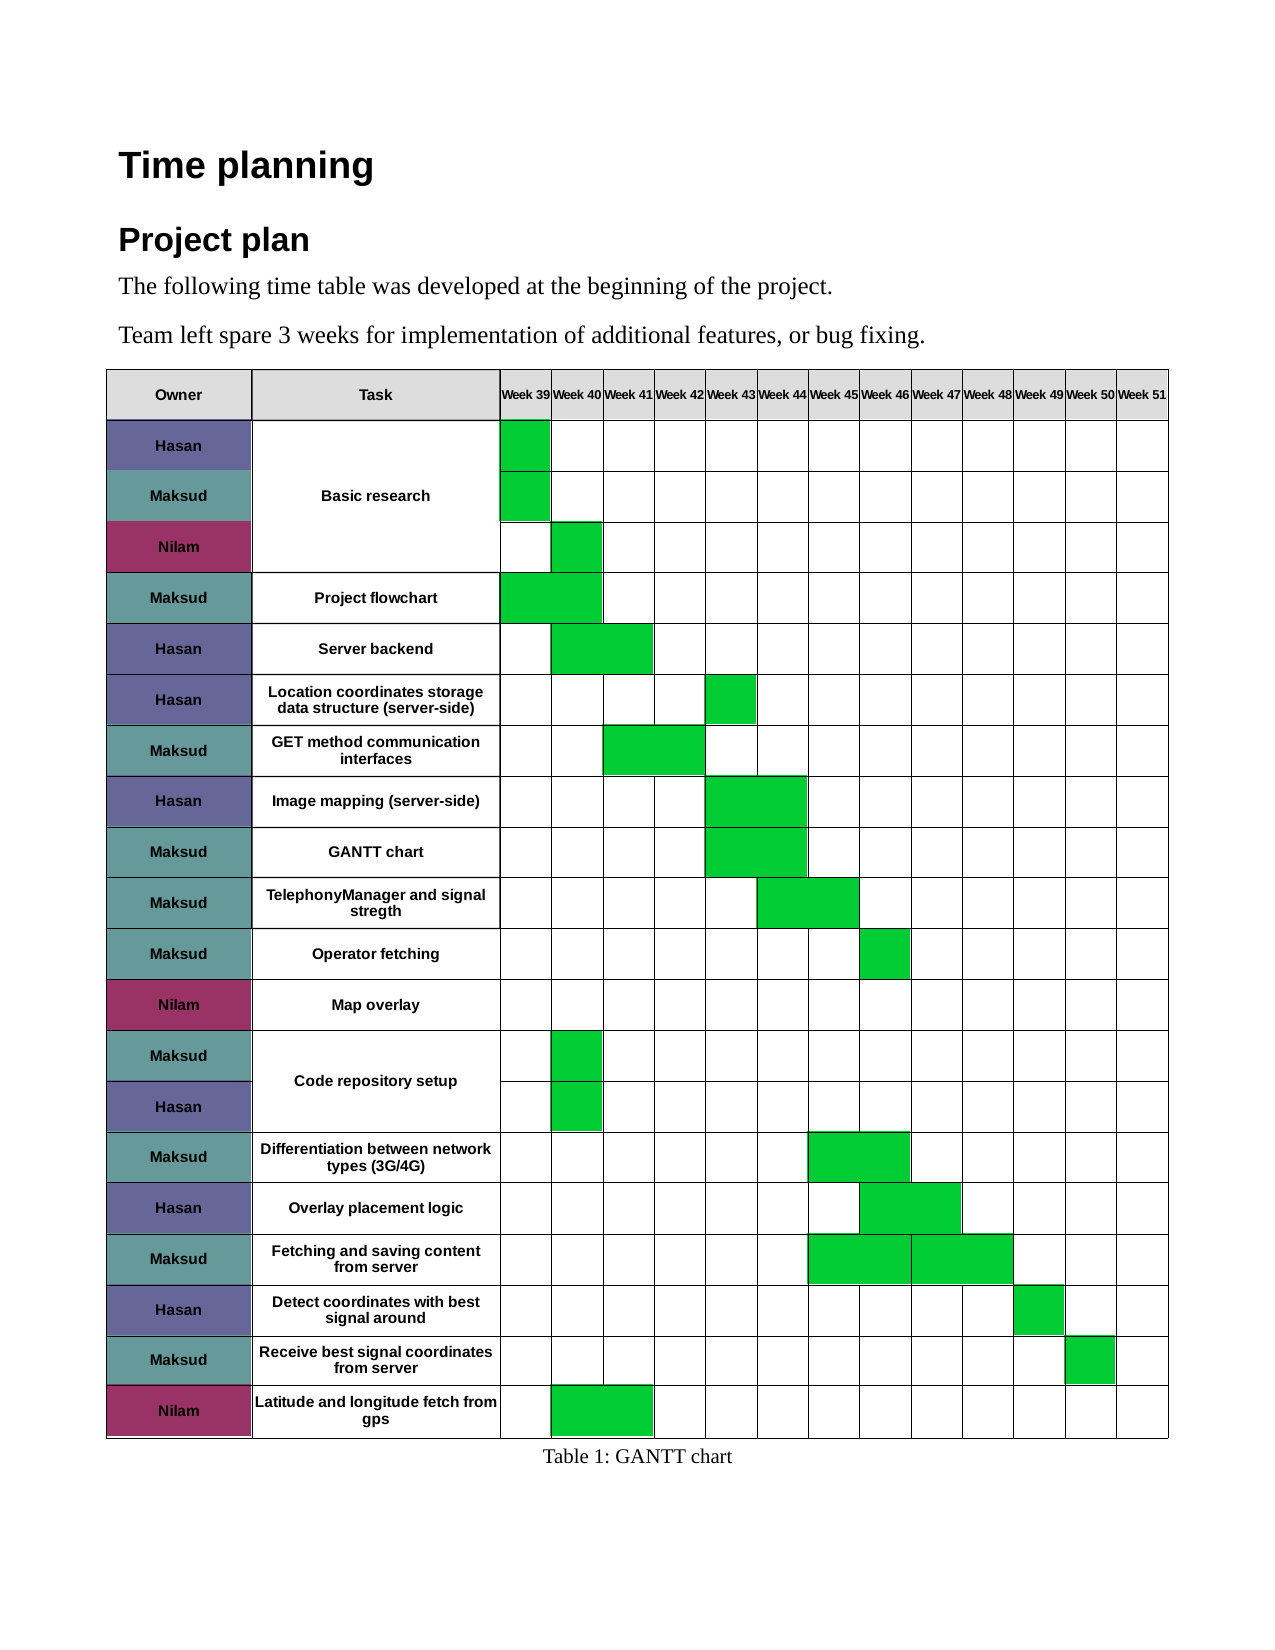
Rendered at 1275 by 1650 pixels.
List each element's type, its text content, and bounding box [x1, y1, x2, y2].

text Table 1: GANTT chart [655, 828, 704, 877]
text Table 1: GANTT chart [706, 1235, 757, 1285]
text Table 1: GANTT chart [1066, 1082, 1116, 1132]
text Table 1: GANTT chart [860, 1082, 911, 1132]
text Table 1: GANTT chart [552, 929, 603, 979]
text Table 1: GANTT chart [706, 1082, 757, 1132]
text Table 1: GANTT chart [253, 1031, 500, 1132]
text Table 1: GANTT chart [912, 675, 962, 725]
text Table 1: GANTT chart [809, 1183, 859, 1233]
text Table 1: GANTT chart [758, 1386, 808, 1438]
text Table 1: GANTT chart [706, 573, 757, 623]
text Table 1: GANTT chart [963, 1286, 1013, 1336]
text Table 1: GANTT chart [860, 828, 911, 877]
text Table 1: GANTT chart [1014, 1031, 1065, 1081]
text Table 1: GANTT chart [912, 980, 962, 1030]
text Table 1: GANTT chart [758, 1031, 808, 1081]
text Table 1: GANTT chart [860, 624, 911, 674]
text Table 1: GANTT chart [655, 1386, 705, 1438]
text Table 1: GANTT chart [1014, 726, 1065, 776]
text Table 1: GANTT chart [604, 1337, 654, 1385]
text Table 1: GANTT chart [552, 1133, 603, 1182]
text Table 1: GANTT chart [758, 675, 808, 725]
text Table 1: GANTT chart [912, 1133, 962, 1182]
text Table 1: GANTT chart [1117, 1133, 1157, 1182]
text Table 1: GANTT chart [963, 1082, 1013, 1132]
text Table 1: GANTT chart [1014, 1133, 1065, 1182]
text Table 1: GANTT chart [706, 1183, 757, 1234]
text Table 1: GANTT chart [963, 624, 1013, 674]
text Table 1: GANTT chart [963, 1386, 1013, 1438]
text Table 1: GANTT chart [1117, 1082, 1157, 1132]
text Table 1: GANTT chart [860, 573, 911, 623]
text Table 1: GANTT chart [860, 980, 911, 1030]
text Table 1: GANTT chart [758, 624, 808, 674]
text Table 1: GANTT chart [1014, 624, 1065, 674]
text Table 1: GANTT chart [655, 1235, 705, 1285]
text Table 1: GANTT chart [1117, 726, 1157, 776]
text Table 1: GANTT chart [758, 1183, 808, 1234]
text Table 1: GANTT chart [860, 675, 911, 725]
text Table 1: GANTT chart [860, 1031, 911, 1081]
text Table 1: GANTT chart [758, 1235, 807, 1285]
text Table 1: GANTT chart [809, 980, 859, 1030]
text Table 1: GANTT chart [1066, 726, 1116, 776]
text Team left spare 3 weeks for implementation of additional features, or bug fixing. [118, 320, 1157, 349]
text Table 1: GANTT chart [758, 980, 808, 1030]
text Table 1: GANTT chart [253, 727, 499, 775]
text Table 1: GANTT chart [118, 1439, 1157, 1468]
text Table 1: GANTT chart [1117, 675, 1157, 725]
text Table 1: GANTT chart [253, 625, 499, 673]
text Table 1: GANTT chart [604, 1235, 654, 1285]
text Table 1: GANTT chart [706, 624, 757, 674]
text Table 1: GANTT chart [963, 980, 1013, 1030]
text Table 1: GANTT chart [655, 777, 704, 827]
text Table 1: GANTT chart [809, 573, 859, 623]
text Table 1: GANTT chart [706, 1386, 757, 1438]
text Table 1: GANTT chart [963, 1031, 1013, 1081]
text Table 1: GANTT chart [604, 980, 654, 1030]
text Table 1: GANTT chart [1117, 828, 1157, 877]
text Table 1: GANTT chart [501, 777, 551, 827]
text Table 1: GANTT chart [1014, 573, 1065, 623]
text Table 1: GANTT chart [809, 1031, 859, 1081]
text Table 1: GANTT chart [253, 1337, 500, 1385]
text Table 1: GANTT chart [253, 829, 499, 876]
text Table 1: GANTT chart [758, 726, 808, 776]
text Table 1: GANTT chart [912, 777, 962, 827]
text Table 1: GANTT chart [501, 1082, 551, 1132]
text Table 1: GANTT chart [253, 574, 499, 622]
text Table 1: GANTT chart [501, 624, 550, 674]
text Table 1: GANTT chart [860, 1386, 911, 1438]
text Table 1: GANTT chart [604, 1082, 654, 1132]
text Table 1: GANTT chart [1014, 675, 1065, 725]
text Table 1: GANTT chart [912, 726, 962, 776]
text Table 1: GANTT chart [1014, 1386, 1065, 1438]
text Table 1: GANTT chart [253, 1286, 500, 1336]
text Table 1: GANTT chart [1117, 1031, 1157, 1081]
text Table 1: GANTT chart [655, 624, 705, 674]
text Table 1: GANTT chart [1066, 1286, 1116, 1336]
text Table 1: GANTT chart [706, 980, 757, 1030]
text Table 1: GANTT chart [1014, 1183, 1065, 1234]
text Table 1: GANTT chart [758, 929, 808, 979]
text Table 1: GANTT chart [809, 1386, 859, 1438]
text Table 1: GANTT chart [604, 1031, 654, 1081]
text Table 1: GANTT chart [253, 930, 500, 979]
text Table 1: GANTT chart [809, 675, 859, 725]
text Table 1: GANTT chart [655, 1082, 705, 1132]
text Table 1: GANTT chart [501, 1133, 551, 1182]
text Table 1: GANTT chart [1117, 573, 1157, 623]
text Table 1: GANTT chart [604, 675, 654, 724]
text Table 1: GANTT chart [912, 624, 962, 674]
text Table 1: GANTT chart [1117, 1183, 1157, 1234]
text Table 1: GANTT chart [1066, 828, 1116, 877]
text Table 1: GANTT chart [1066, 675, 1116, 725]
subtitle Project plan [118, 220, 1157, 259]
text Table 1: GANTT chart [253, 778, 499, 826]
text Table 1: GANTT chart [1014, 929, 1065, 979]
text Table 1: GANTT chart [912, 1386, 962, 1438]
text Table 1: GANTT chart [1066, 1386, 1116, 1438]
text Table 1: GANTT chart [912, 929, 962, 979]
text Table 1: GANTT chart [552, 1337, 603, 1384]
text Table 1: GANTT chart [253, 1183, 500, 1234]
text Table 1: GANTT chart [1014, 980, 1065, 1030]
text Table 1: GANTT chart [706, 1286, 757, 1336]
text Table 1: GANTT chart [1066, 573, 1116, 623]
text Table 1: GANTT chart [706, 878, 756, 928]
text Table 1: GANTT chart [552, 726, 603, 776]
text Table 1: GANTT chart [253, 879, 499, 927]
text Table 1: GANTT chart [963, 929, 1013, 979]
subtitle Time planning [118, 143, 1157, 187]
text Table 1: GANTT chart [1117, 929, 1157, 979]
text Table 1: GANTT chart [501, 828, 551, 877]
text Table 1: GANTT chart [1014, 777, 1065, 827]
text Table 1: GANTT chart [963, 1133, 1013, 1182]
text Table 1: GANTT chart [655, 980, 705, 1030]
text Table 1: GANTT chart [912, 1082, 962, 1132]
text Table 1: GANTT chart [809, 929, 859, 979]
text Table 1: GANTT chart [604, 828, 654, 877]
text Table 1: GANTT chart [1117, 980, 1157, 1030]
text Table 1: GANTT chart [963, 777, 1013, 827]
text Table 1: GANTT chart [604, 1133, 654, 1182]
text Table 1: GANTT chart [1117, 1386, 1157, 1438]
text Table 1: GANTT chart [552, 1235, 603, 1285]
text Table 1: GANTT chart [809, 726, 859, 776]
text Table 1: GANTT chart [655, 1337, 705, 1385]
text Table 1: GANTT chart [1066, 624, 1116, 674]
text Table 1: GANTT chart [1014, 1235, 1065, 1285]
text Table 1: GANTT chart [501, 1031, 550, 1081]
text Table 1: GANTT chart [963, 1183, 1013, 1233]
text Table 1: GANTT chart [1117, 1235, 1157, 1285]
text Table 1: GANTT chart [809, 624, 859, 674]
text Table 1: GANTT chart [1014, 1082, 1065, 1132]
text Table 1: GANTT chart [1066, 1031, 1116, 1081]
text Table 1: GANTT chart [860, 726, 911, 776]
text Table 1: GANTT chart [604, 777, 654, 827]
text Table 1: GANTT chart [501, 1337, 551, 1385]
text Table 1: GANTT chart [655, 675, 704, 724]
text Table 1: GANTT chart [1014, 1337, 1065, 1385]
text Table 1: GANTT chart [1066, 929, 1116, 979]
text Table 1: GANTT chart [963, 828, 1013, 877]
text Table 1: GANTT chart [501, 1235, 551, 1285]
text Table 1: GANTT chart [758, 1286, 807, 1336]
text Table 1: GANTT chart [655, 1286, 705, 1336]
text Table 1: GANTT chart [501, 929, 551, 979]
text Table 1: GANTT chart [501, 675, 551, 725]
text Table 1: GANTT chart [552, 980, 603, 1030]
text Table 1: GANTT chart [1066, 1133, 1116, 1182]
text Table 1: GANTT chart [706, 726, 757, 775]
text Table 1: GANTT chart [604, 1286, 654, 1336]
text Table 1: GANTT chart [706, 929, 757, 979]
text Table 1: GANTT chart [253, 676, 499, 724]
text Table 1: GANTT chart [809, 1082, 859, 1131]
text Table 1: GANTT chart [552, 777, 603, 827]
text Table 1: GANTT chart [706, 1133, 757, 1182]
text Table 1: GANTT chart [655, 878, 705, 928]
text Table 1: GANTT chart [758, 1082, 808, 1132]
text Table 1: GANTT chart [501, 1183, 551, 1234]
text Table 1: GANTT chart [655, 1183, 705, 1234]
text Table 1: GANTT chart [552, 1286, 603, 1336]
text Table 1: GANTT chart [604, 1183, 654, 1234]
text Table 1: GANTT chart [501, 980, 551, 1030]
text Table 1: GANTT chart [912, 1337, 962, 1385]
text Table 1: GANTT chart [253, 1386, 500, 1438]
text Table 1: GANTT chart [1066, 1235, 1116, 1285]
text Table 1: GANTT chart [963, 726, 1013, 776]
text Table 1: GANTT chart [1014, 828, 1065, 877]
text Table 1: GANTT chart [1117, 1337, 1157, 1385]
text Table 1: GANTT chart [912, 828, 962, 877]
text Table 1: GANTT chart [1066, 980, 1116, 1030]
text Table 1: GANTT chart [655, 1133, 705, 1182]
text Table 1: GANTT chart [253, 1133, 500, 1182]
text Table 1: GANTT chart [912, 1031, 962, 1081]
text Table 1: GANTT chart [253, 1235, 500, 1285]
text Table 1: GANTT chart [758, 1337, 808, 1385]
text Table 1: GANTT chart [655, 929, 705, 979]
text Table 1: GANTT chart [963, 675, 1013, 725]
text Table 1: GANTT chart [253, 980, 500, 1030]
text Table 1: GANTT chart [706, 1031, 757, 1081]
text Table 1: GANTT chart [552, 675, 603, 725]
text Table 1: GANTT chart [1117, 777, 1157, 827]
text Table 1: GANTT chart [809, 828, 859, 877]
text Table 1: GANTT chart [963, 1337, 1013, 1385]
text The following time table was developed at the beginning of the project. [118, 271, 1157, 300]
text Table 1: GANTT chart [655, 1031, 705, 1081]
text Table 1: GANTT chart [1117, 624, 1157, 674]
text Table 1: GANTT chart [604, 929, 654, 979]
text Table 1: GANTT chart [860, 777, 911, 827]
text Table 1: GANTT chart [604, 573, 654, 623]
text Table 1: GANTT chart [655, 573, 705, 623]
text Table 1: GANTT chart [758, 573, 808, 623]
text Table 1: GANTT chart [912, 573, 962, 623]
text Table 1: GANTT chart [912, 1286, 962, 1336]
text Table 1: GANTT chart [552, 1183, 603, 1234]
text Table 1: GANTT chart [1066, 1183, 1116, 1234]
text Table 1: GANTT chart [501, 1286, 551, 1336]
text Table 1: GANTT chart [552, 828, 603, 877]
text Table 1: GANTT chart [552, 878, 603, 928]
text Table 1: GANTT chart [501, 878, 551, 928]
text Table 1: GANTT chart [501, 1386, 551, 1438]
text Table 1: GANTT chart [963, 573, 1013, 623]
text Table 1: GANTT chart [758, 1133, 807, 1182]
text Table 1: GANTT chart [604, 878, 654, 928]
text Table 1: GANTT chart [501, 726, 551, 776]
text Table 1: GANTT chart [1066, 777, 1116, 827]
text Table 1: GANTT chart [1117, 1286, 1157, 1336]
text Table 1: GANTT chart [809, 777, 859, 827]
text Table 1: GANTT chart [706, 1337, 757, 1385]
